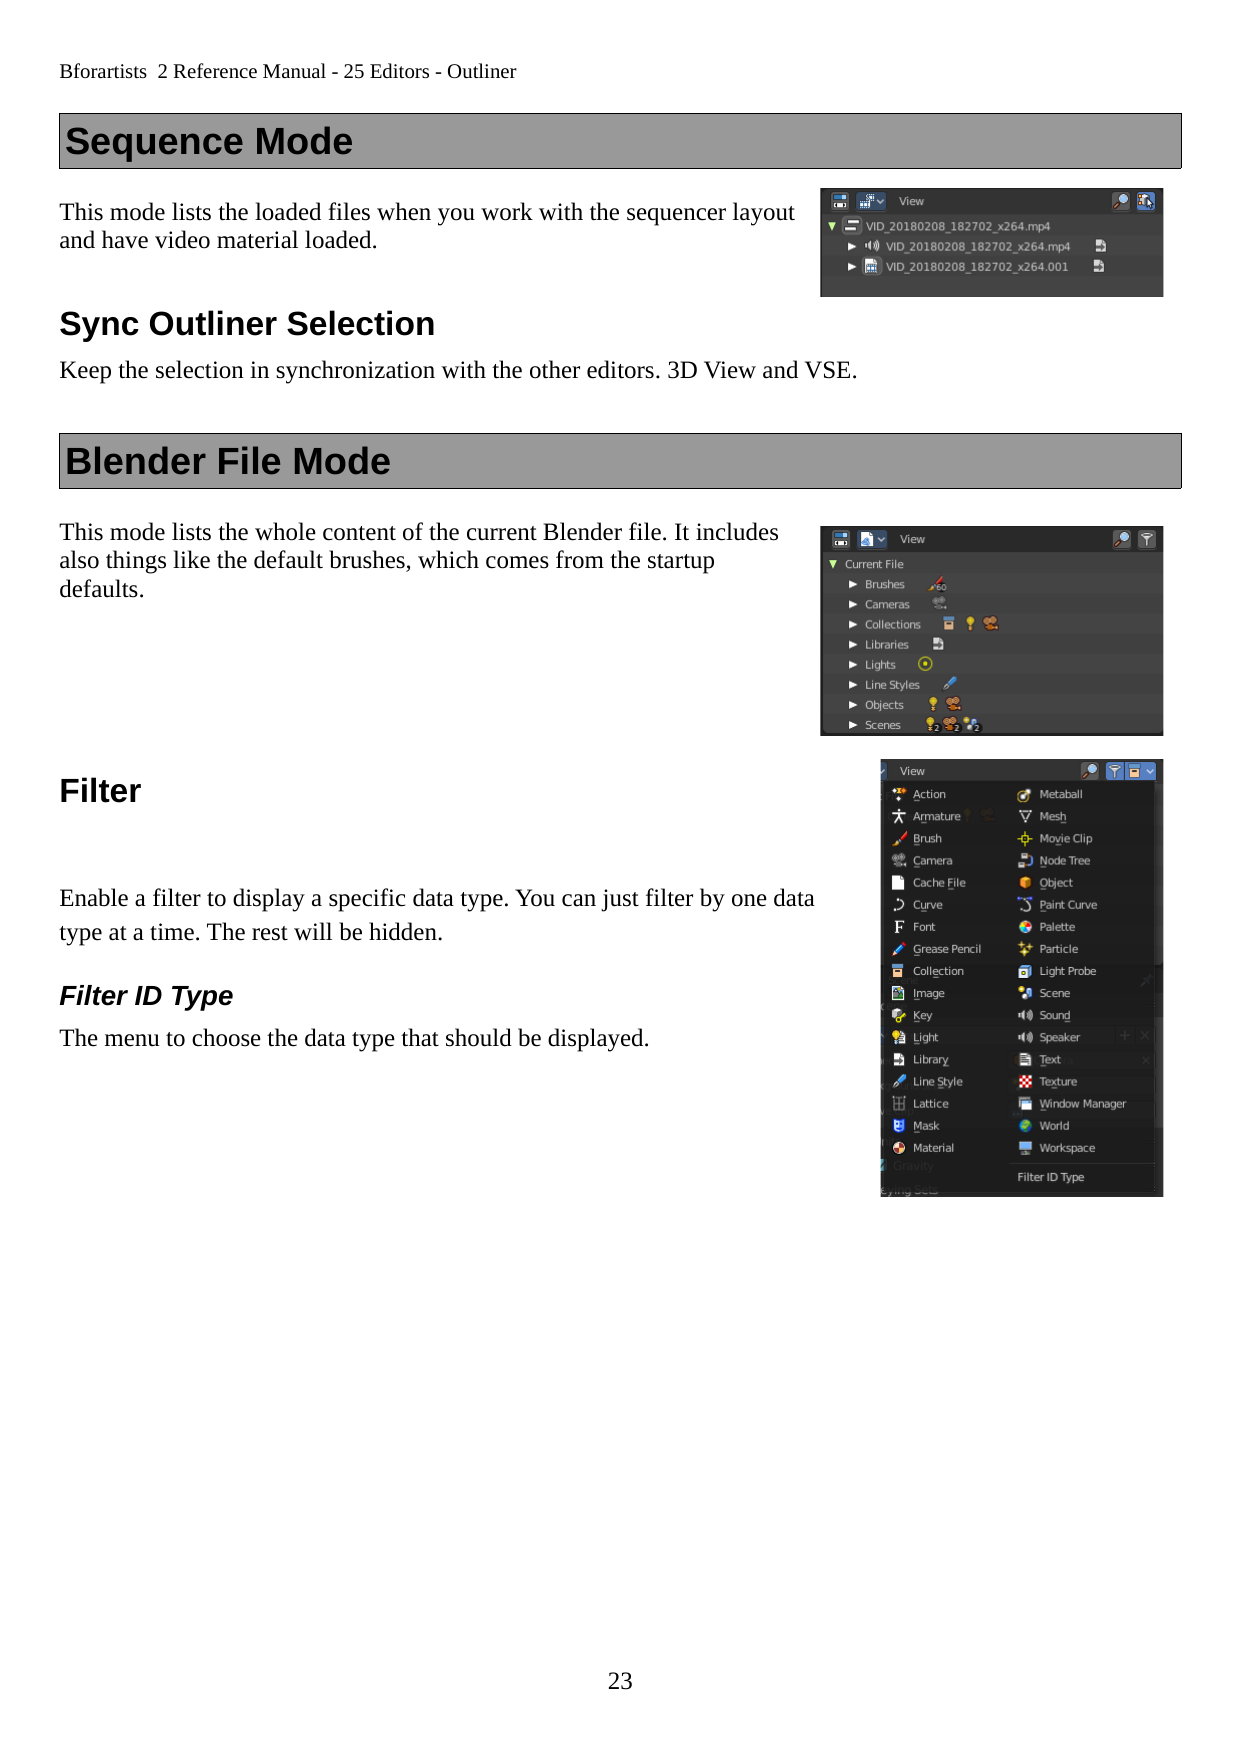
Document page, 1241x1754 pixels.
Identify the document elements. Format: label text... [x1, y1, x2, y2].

table_header Sequence Mode [60, 114, 1181, 168]
subtitle Filter [59, 771, 880, 810]
text This mode lists the loaded files when you work with the sequencer layout and have video material loaded. [59, 197, 820, 254]
picture [880, 759, 1164, 1197]
text This mode lists the whole content of the current Blender file. It includes also things like the default brushes, which comes from the startup defaults. [59, 517, 1181, 603]
table_header Blender File Mode [60, 434, 1181, 488]
text Keep the selection in synchronization with the other editors. 3D View and VSE. [59, 355, 1181, 384]
text The menu to choose the data type that should be displayed. [59, 1023, 880, 1052]
subtitle Filter ID Type [59, 979, 880, 1011]
subtitle [1164, 771, 1181, 810]
picture [820, 526, 1164, 736]
text Enable a filter to display a specific data type. You can just filter by one data type at a time. The rest will be hidden. [59, 883, 880, 946]
picture [820, 188, 1164, 297]
subtitle [1164, 979, 1181, 1011]
subtitle Sync Outliner Selection [59, 304, 1181, 342]
